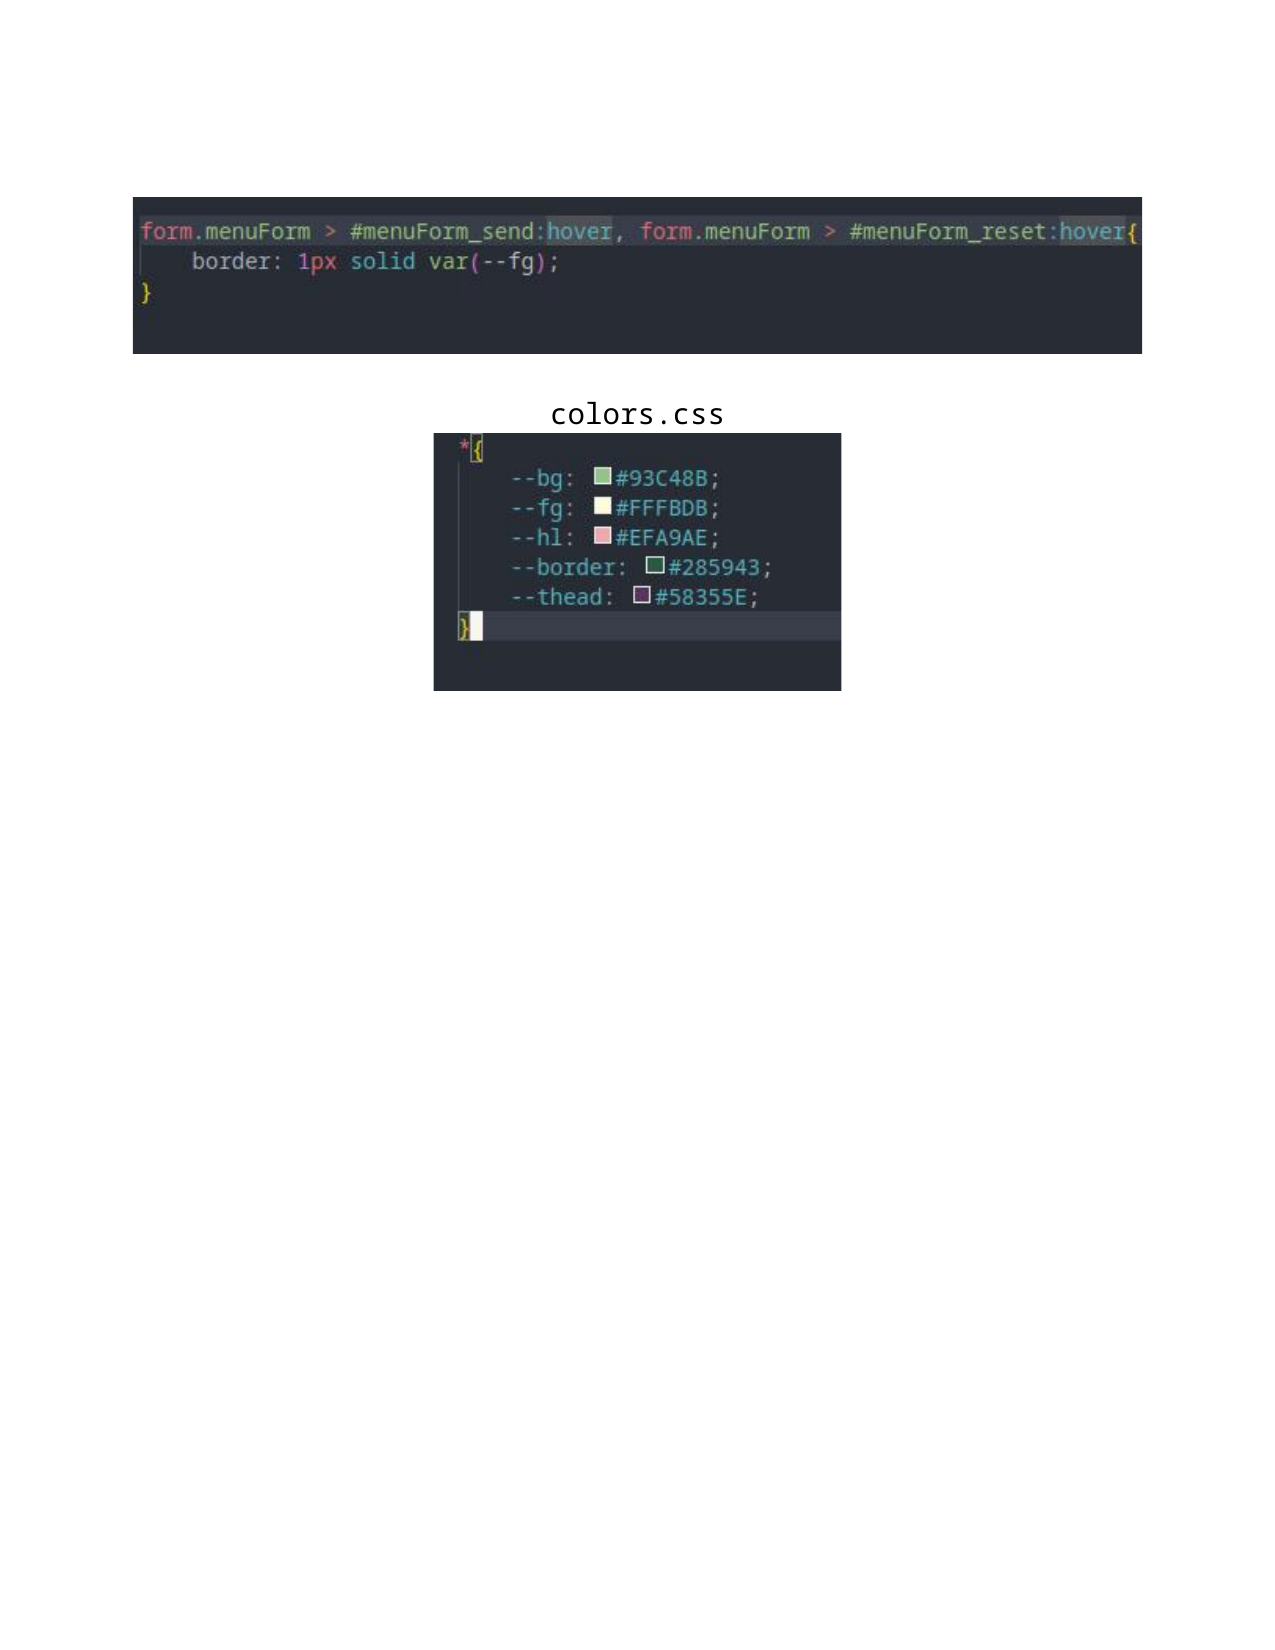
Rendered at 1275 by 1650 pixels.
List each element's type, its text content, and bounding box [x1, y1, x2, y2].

picture [132, 197, 1143, 354]
picture [433, 433, 842, 691]
text colors.css [118, 197, 1157, 433]
